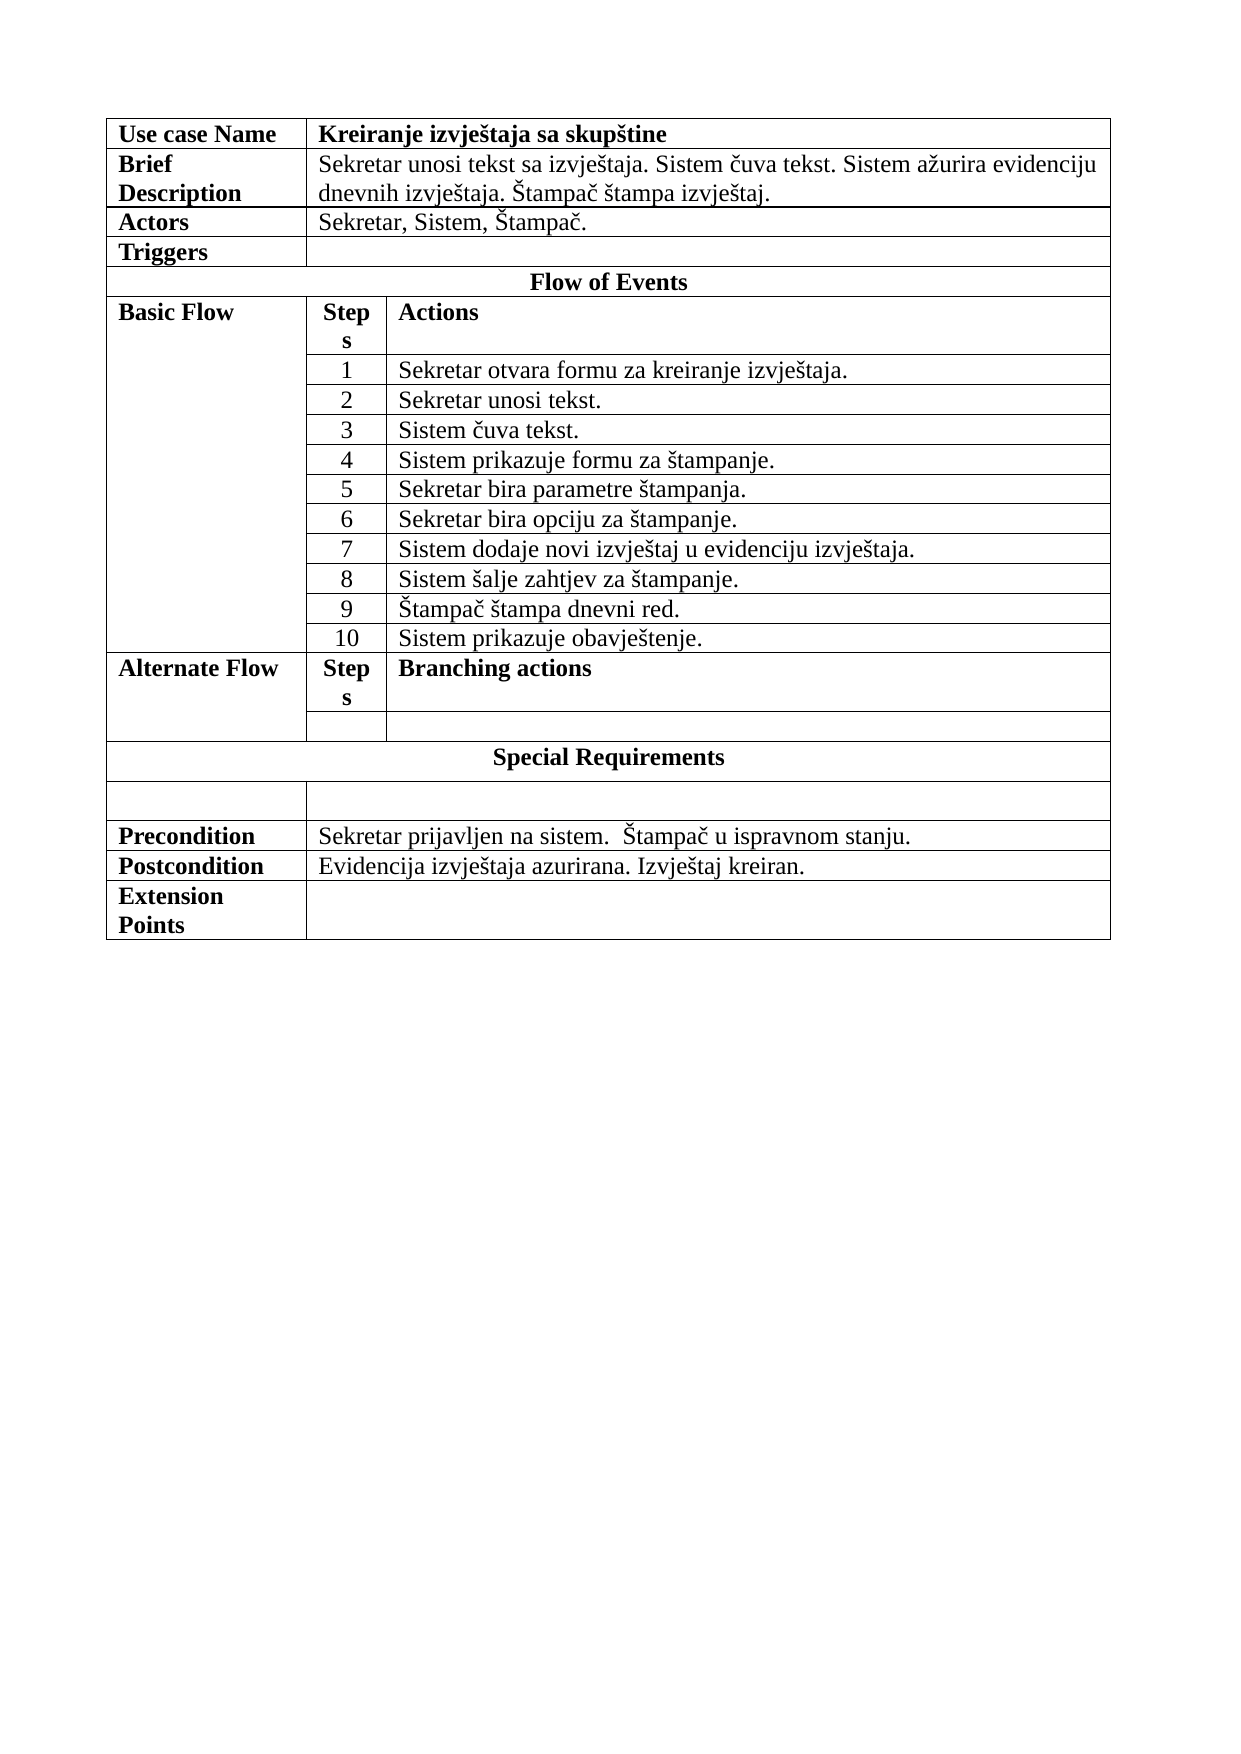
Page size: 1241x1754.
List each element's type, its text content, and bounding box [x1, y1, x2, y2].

table_cell Sekretar unosi tekst sa izvještaja. Sistem čuva tekst. Sistem ažurira evidenciju dnevnih izvještaja. Štampač štampa izvještaj. [307, 149, 1110, 206]
table_cell Branching actions [387, 653, 1110, 711]
table_cell 3 [307, 415, 386, 444]
table_cell Sekretar otvara formu za kreiranje izvještaja. [387, 355, 1110, 384]
table_cell [307, 881, 1110, 938]
table_cell Actions [387, 297, 1110, 354]
table_cell [307, 782, 1110, 820]
table_cell Precondition [107, 821, 306, 850]
table_cell [387, 712, 1110, 741]
table_cell Steps [307, 653, 386, 711]
table_cell Evidencija izvještaja azurirana. Izvještaj kreiran. [307, 851, 1110, 880]
table_header Kreiranje izvještaja sa skupštine [307, 119, 1110, 148]
table_cell Special Requirements [107, 742, 1110, 781]
table_header Use case Name [107, 119, 306, 148]
table_cell Sistem šalje zahtjev za štampanje. [387, 564, 1110, 593]
table_cell 5 [307, 475, 386, 503]
table_cell 6 [307, 504, 386, 533]
table_cell Sistem čuva tekst. [387, 415, 1110, 444]
table_cell [307, 237, 1110, 266]
table_cell Sekretar prijavljen na sistem. Štampač u ispravnom stanju. [307, 821, 1110, 850]
table_cell Sekretar bira opciju za štampanje. [387, 504, 1110, 533]
table_cell Sistem dodaje novi izvještaj u evidenciju izvještaja. [387, 534, 1110, 563]
table_cell Postcondition [107, 851, 306, 880]
table_cell 8 [307, 564, 386, 593]
table_cell 2 [307, 385, 386, 414]
table_cell 4 [307, 445, 386, 473]
table_cell 9 [307, 594, 386, 622]
table_cell [107, 782, 306, 820]
table_cell Sistem prikazuje formu za štampanje. [387, 445, 1110, 473]
table_cell Extension Points [107, 881, 306, 938]
table_cell 10 [307, 624, 386, 652]
table_cell Basic Flow [107, 297, 306, 652]
table_cell Alternate Flow [107, 653, 306, 741]
table_cell Štampač štampa dnevni red. [387, 594, 1110, 622]
table_cell 7 [307, 534, 386, 563]
table_cell Sekretar, Sistem, Štampač. [307, 208, 1110, 236]
table_cell 1 [307, 355, 386, 384]
table_cell [307, 712, 386, 741]
table_cell Triggers [107, 237, 306, 266]
table_cell Sistem prikazuje obavještenje. [387, 624, 1110, 652]
table_cell Sekretar unosi tekst. [387, 385, 1110, 414]
table_cell Steps [307, 297, 386, 354]
table_cell Brief Description [107, 149, 306, 206]
table_cell Sekretar bira parametre štampanja. [387, 475, 1110, 503]
table_cell Actors [107, 208, 306, 236]
table_cell Flow of Events [107, 267, 1110, 296]
